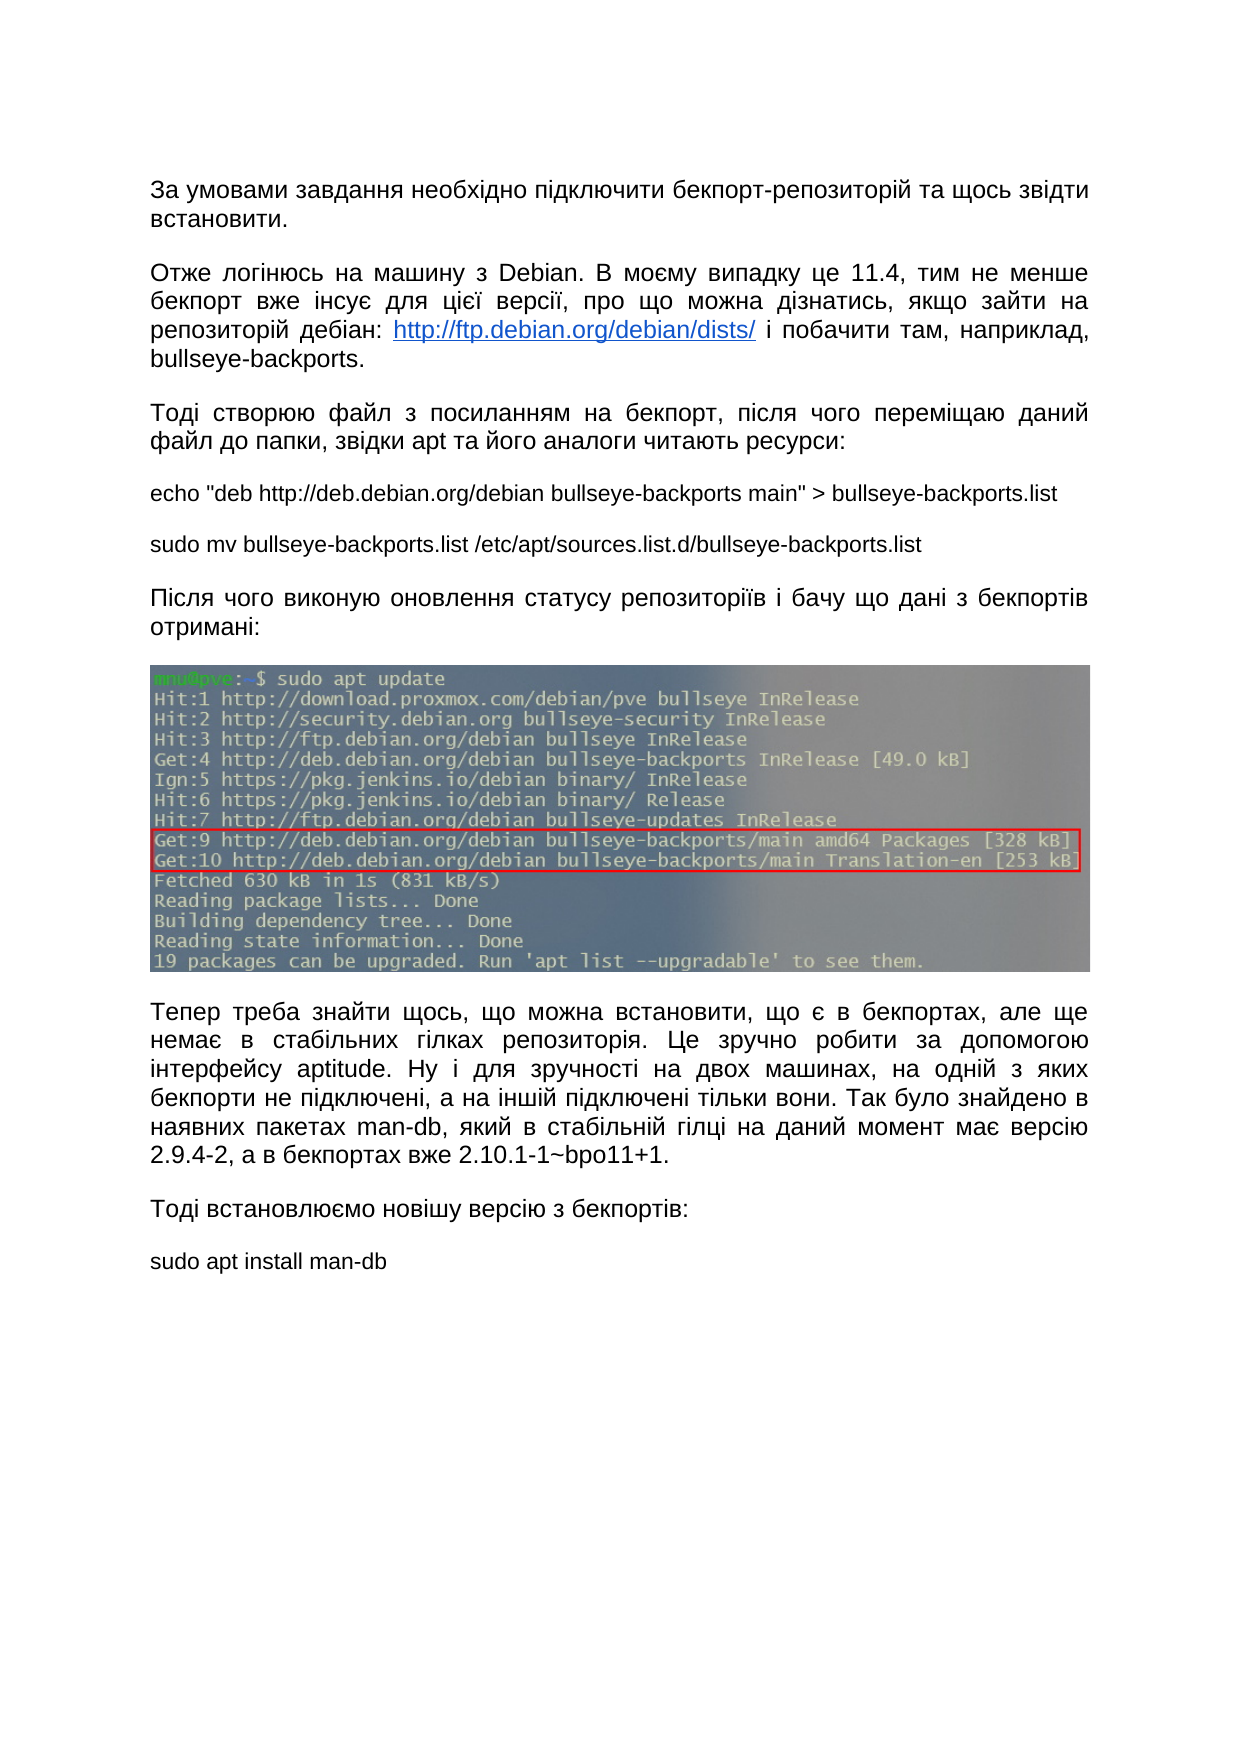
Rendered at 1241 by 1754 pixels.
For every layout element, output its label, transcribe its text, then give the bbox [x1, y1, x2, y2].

text echo "deb http://deb.debian.org/debian bullseye-backports main" > bullseye-backports.list [150, 480, 1090, 506]
text Тепер треба знайти щось, що можна встановити, що є в бекпортах, але ще немає в стабільних гілках репозиторія. Це зручно робити за допомогою інтерфейсу aptitude. Ну і для зручності на двох машинах, на одній з яких бекпорти не підключені, а на іншій підключені тільки вони. Так було знайдено в наявних пакетах man-db, який в стабільній гілці на даний момент має версію 2.9.4-2, а в бекпортах вже 2.10.1-1~bpo11+1. [150, 996, 1090, 1169]
text Тоді створюю файл з посиланням на бекпорт, після чого переміщаю даний файл до папки, звідки apt та його аналоги читають ресурси: [150, 397, 1090, 455]
text sudo apt install man-db [150, 1248, 1090, 1274]
text За умовами завдання необхідно підключити бекпорт-репозиторій та щось звідти встановити. [150, 175, 1090, 232]
text Після чого виконую оновлення статусу репозиторіїв і бачу що дані з бекпортів отримані: [150, 583, 1090, 640]
picture [150, 665, 1091, 972]
text Отже логінюсь на машину з Debian. В моєму випадку це 11.4, тим не менше бекпорт вже інсує для цієї версії, про що можна дізнатись, якщо зайти на репозиторій дебіан: http://ftp.debian.org/debian/dists/ і побачити там, наприклад, bullseye-backports. [150, 257, 1090, 372]
text sudo mv bullseye-backports.list /etc/apt/sources.list.d/bullseye-backports.list [150, 531, 1090, 558]
text Тоді встановлюємо новішу версію з бекпортів: [150, 1194, 1090, 1223]
